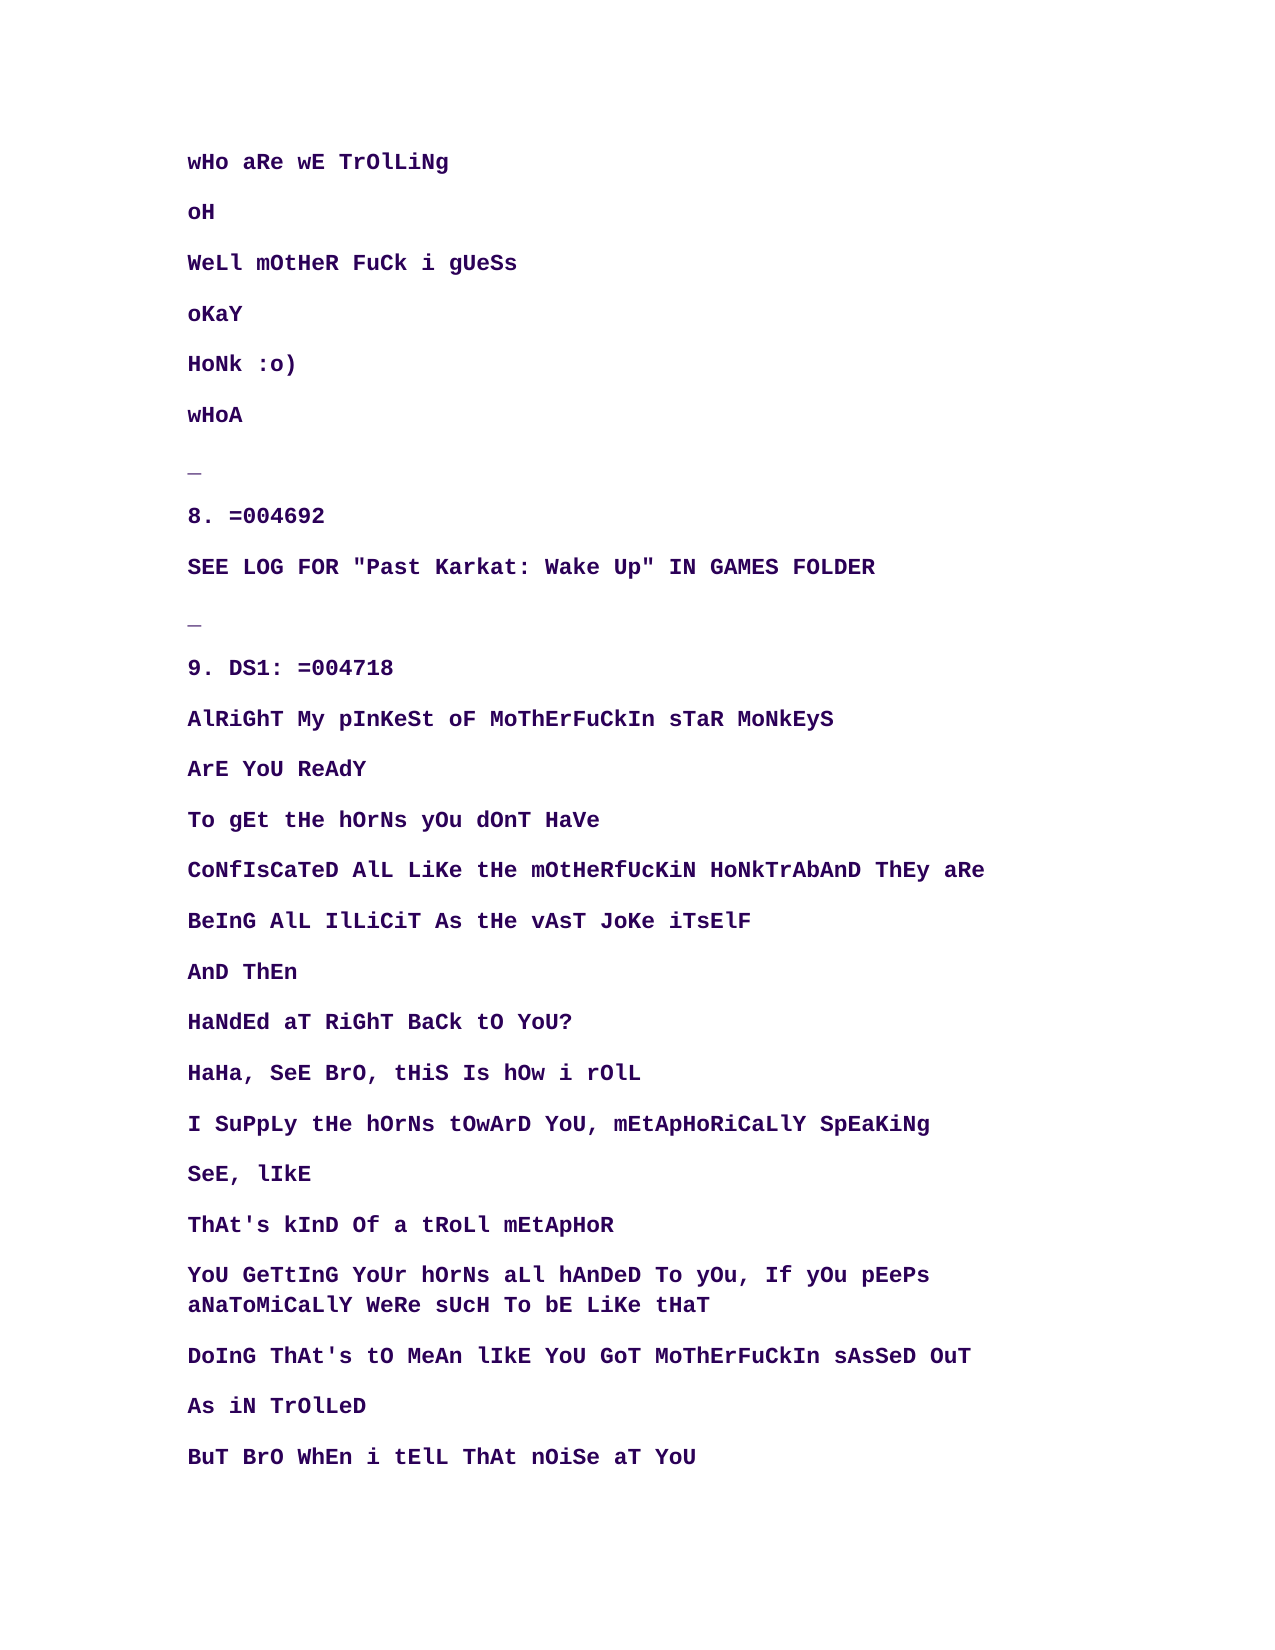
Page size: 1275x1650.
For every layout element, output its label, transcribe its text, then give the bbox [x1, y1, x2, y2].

text BuT BrO WhEn i tElL ThAt nOiSe aT YoU [187, 1445, 1087, 1471]
text wHo aRe wE TrOlLiNg [187, 150, 1087, 176]
text HaNdEd aT RiGhT BaCk tO YoU? [187, 1011, 1087, 1037]
text AnD ThEn [187, 960, 1087, 986]
text HaHa, SeE BrO, tHiS Is hOw i rOlL [187, 1061, 1087, 1087]
text BeInG AlL IlLiCiT As tHe vAsT JoKe iTsElF [187, 909, 1087, 935]
text I SuPpLy tHe hOrNs tOwArD YoU, mEtApHoRiCaLlY SpEaKiNg [187, 1112, 1087, 1138]
text _ [187, 454, 1087, 480]
text YoU GeTtInG YoUr hOrNs aLl hAnDeD To yOu, If yOu pEePs aNaToMiCaLlY WeRe sUcH To bE LiKe tHaT [187, 1264, 1087, 1319]
text ThAt's kInD Of a tRoLl mEtApHoR [187, 1213, 1087, 1239]
text ArE YoU ReAdY [187, 757, 1087, 783]
text As iN TrOlLeD [187, 1395, 1087, 1421]
text HoNk :o) [187, 352, 1087, 378]
text 8. =004692 [187, 504, 1087, 530]
text oKaY [187, 302, 1087, 328]
text SEE LOG FOR "Past Karkat: Wake Up" IN GAMES FOLDER [187, 555, 1087, 581]
text WeLl mOtHeR FuCk i gUeSs [187, 251, 1087, 277]
text oH [187, 201, 1087, 227]
text DoInG ThAt's tO MeAn lIkE YoU GoT MoThErFuCkIn sAsSeD OuT [187, 1344, 1087, 1370]
text _ [187, 606, 1087, 632]
text wHoA [187, 403, 1087, 429]
text SeE, lIkE [187, 1162, 1087, 1188]
text CoNfIsCaTeD AlL LiKe tHe mOtHeRfUcKiN HoNkTrAbAnD ThEy aRe [187, 859, 1087, 885]
text AlRiGhT My pInKeSt oF MoThErFuCkIn sTaR MoNkEyS [187, 707, 1087, 733]
text 9. DS1: =004718 [187, 656, 1087, 682]
text To gEt tHe hOrNs yOu dOnT HaVe [187, 808, 1087, 834]
